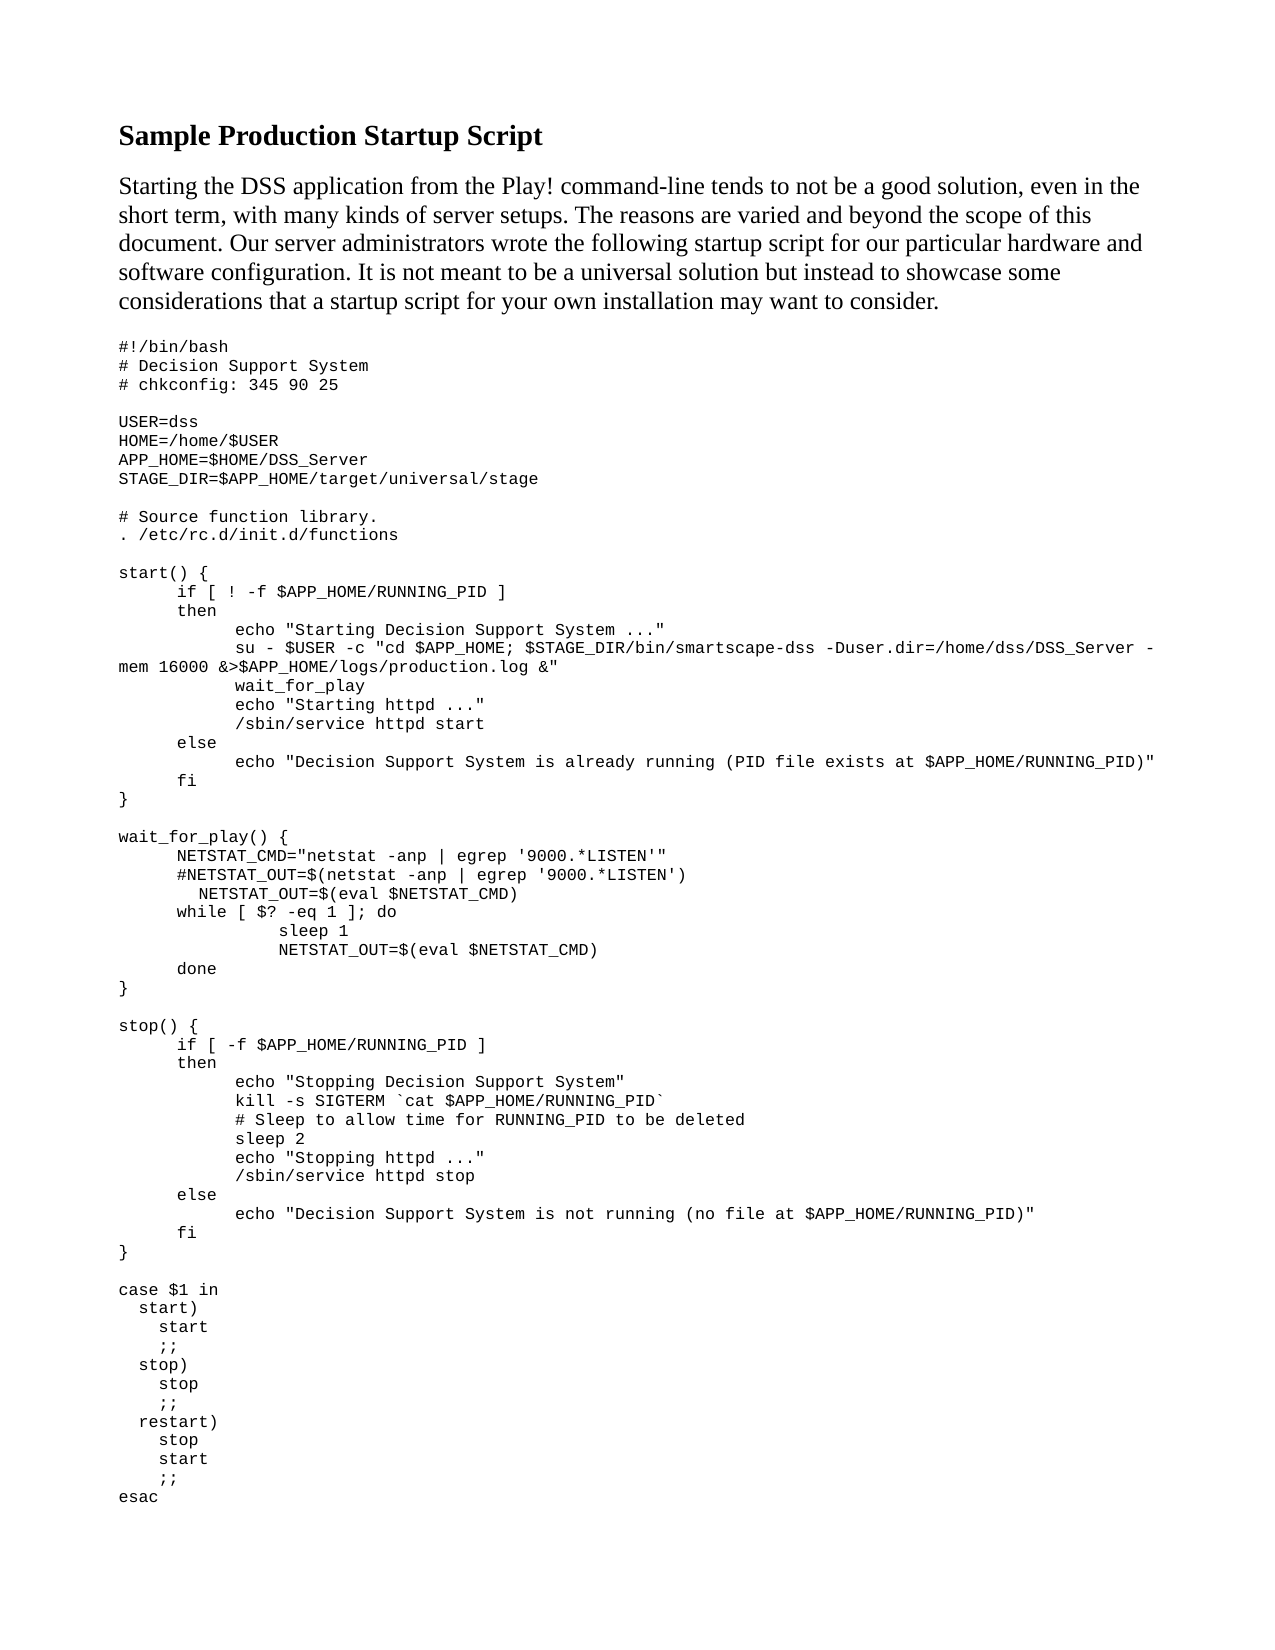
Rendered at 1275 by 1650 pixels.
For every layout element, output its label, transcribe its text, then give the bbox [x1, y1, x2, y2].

text #!/bin/bash [118, 338, 1157, 357]
text start [118, 1451, 1157, 1470]
text stop [118, 1432, 1157, 1451]
text done [118, 961, 1157, 979]
text echo "Stopping httpd ..." [118, 1149, 1157, 1168]
text NETSTAT_OUT=$(eval $NETSTAT_CMD) [118, 942, 1157, 961]
text } [118, 791, 1157, 810]
text } [118, 1243, 1157, 1262]
text HOME=/home/$USER [118, 433, 1157, 452]
text /sbin/service httpd start [118, 716, 1157, 734]
text sleep 1 [118, 923, 1157, 942]
text fi [118, 772, 1157, 791]
text # chkconfig: 345 90 25 [118, 376, 1157, 395]
text sleep 2 [118, 1130, 1157, 1149]
text NETSTAT_OUT=$(eval $NETSTAT_CMD) [118, 885, 1157, 904]
text #NETSTAT_OUT=$(netstat -anp | egrep '9000.*LISTEN') [118, 866, 1157, 885]
text start [118, 1319, 1157, 1338]
text ;; [118, 1338, 1157, 1357]
text STAGE_DIR=$APP_HOME/target/universal/stage [118, 470, 1157, 489]
text restart) [118, 1413, 1157, 1432]
text USER=dss [118, 414, 1157, 433]
text stop) [118, 1357, 1157, 1375]
text } [118, 979, 1157, 998]
text # Sleep to allow time for RUNNING_PID to be deleted [118, 1111, 1157, 1130]
text # Source function library. [118, 508, 1157, 527]
text ;; [118, 1470, 1157, 1488]
text wait_for_play() { [118, 829, 1157, 847]
text echo "Starting httpd ..." [118, 697, 1157, 716]
text if [ -f $APP_HOME/RUNNING_PID ] [118, 1036, 1157, 1055]
text APP_HOME=$HOME/DSS_Server [118, 452, 1157, 470]
text start) [118, 1300, 1157, 1319]
text NETSTAT_CMD="netstat -anp | egrep '9000.*LISTEN'" [118, 847, 1157, 866]
text echo "Decision Support System is already running (PID file exists at $APP_HOME/RUNNING_PID)" [118, 753, 1157, 772]
text while [ $? -eq 1 ]; do [118, 904, 1157, 923]
text start() { [118, 565, 1157, 583]
text /sbin/service httpd stop [118, 1168, 1157, 1187]
text echo "Decision Support System is not running (no file at $APP_HOME/RUNNING_PID)" [118, 1206, 1157, 1224]
text Sample Production Startup Script [118, 118, 1157, 152]
text else [118, 734, 1157, 753]
text echo "Stopping Decision Support System" [118, 1074, 1157, 1093]
text then [118, 1055, 1157, 1074]
text # Decision Support System [118, 357, 1157, 376]
text Starting the DSS application from the Play! command-line tends to not be a good solution, even in the short term, with many kinds of server setups. The reasons are varied and beyond the scope of this document. Our server administrators wrote the following startup script for our particular hardware and software configuration. It is not meant to be a universal solution but instead to showcase some considerations that a startup script for your own installation may want to consider. [118, 171, 1157, 315]
text su - $USER -c "cd $APP_HOME; $STAGE_DIR/bin/smartscape-dss -Duser.dir=/home/dss/DSS_Server -mem 16000 &>$APP_HOME/logs/production.log &" [118, 640, 1157, 678]
text stop [118, 1375, 1157, 1394]
text . /etc/rc.d/init.d/functions [118, 527, 1157, 546]
text then [118, 602, 1157, 621]
text echo "Starting Decision Support System ..." [118, 621, 1157, 640]
text case $1 in [118, 1281, 1157, 1300]
text kill -s SIGTERM `cat $APP_HOME/RUNNING_PID` [118, 1093, 1157, 1111]
text stop() { [118, 1017, 1157, 1036]
text wait_for_play [118, 678, 1157, 697]
text else [118, 1187, 1157, 1206]
text ;; [118, 1394, 1157, 1413]
text esac [118, 1488, 1157, 1507]
text if [ ! -f $APP_HOME/RUNNING_PID ] [118, 583, 1157, 602]
text fi [118, 1224, 1157, 1243]
